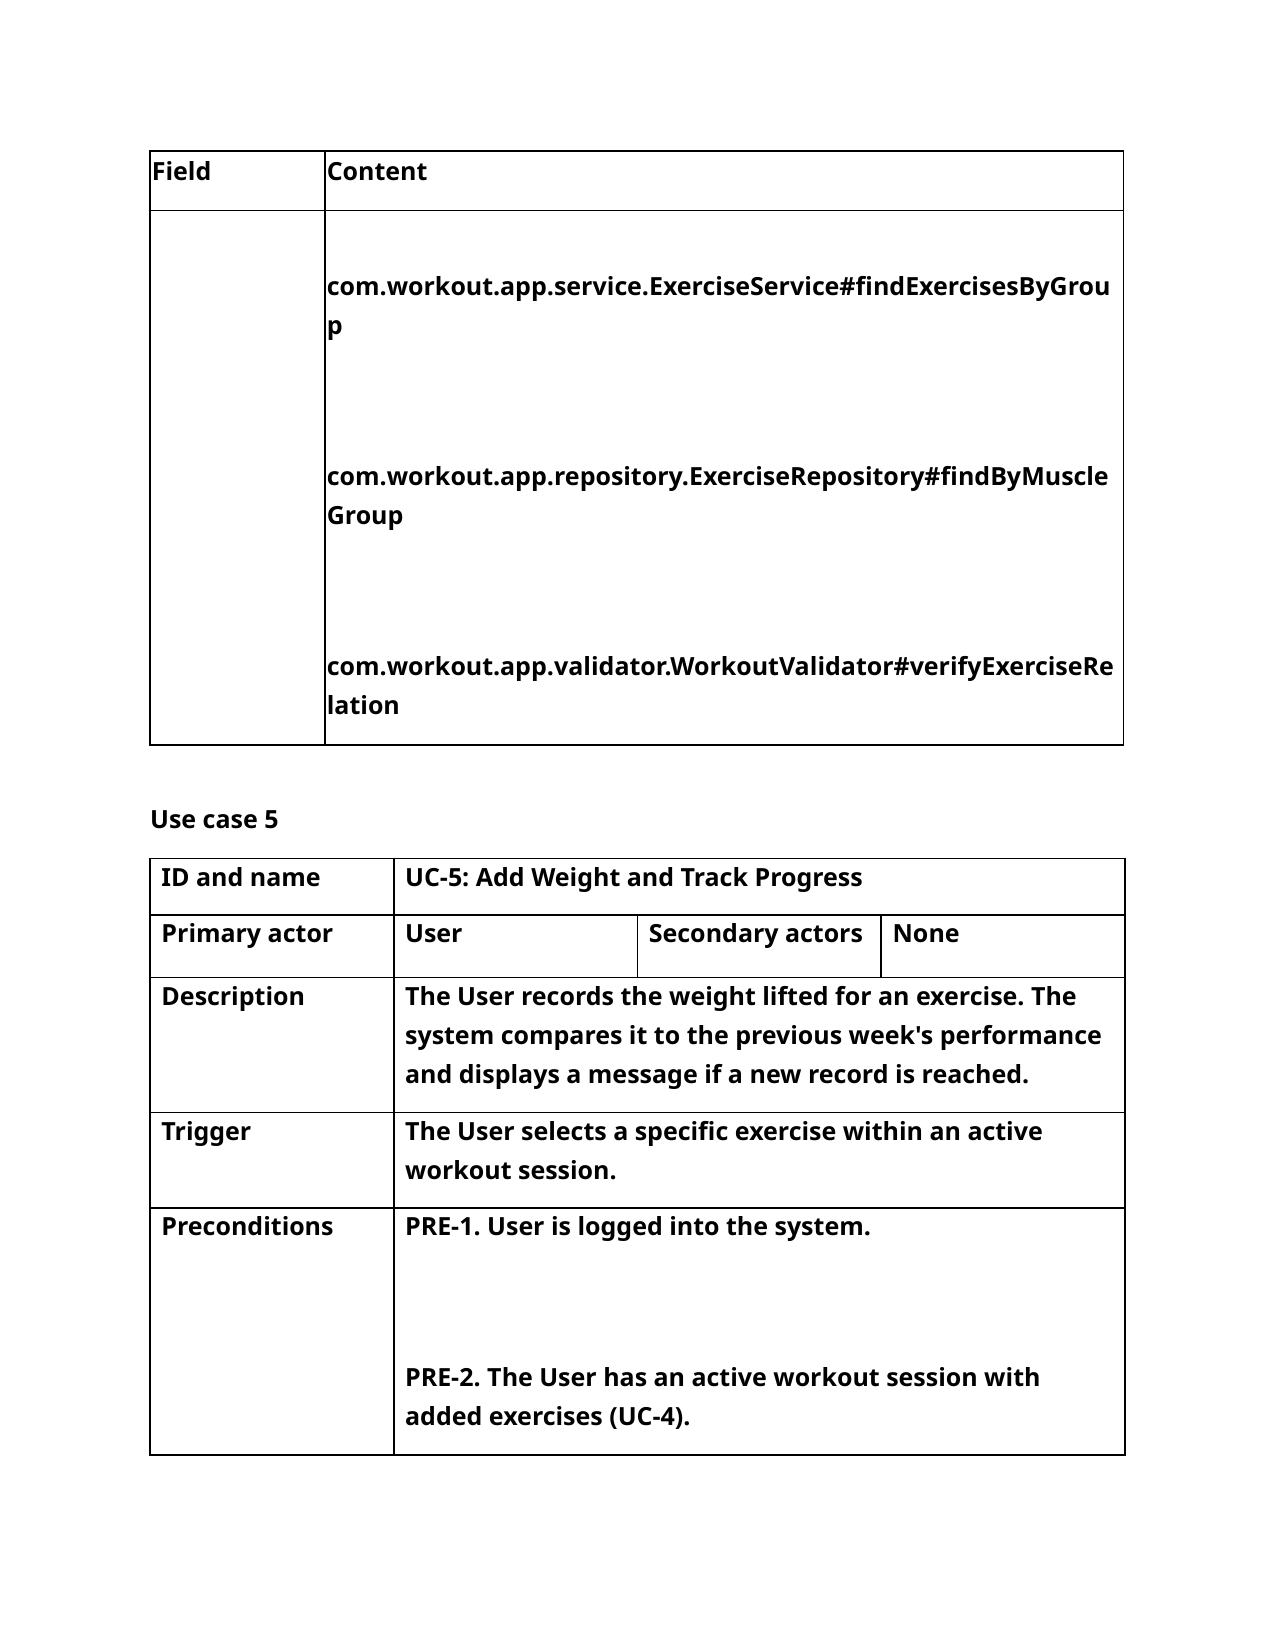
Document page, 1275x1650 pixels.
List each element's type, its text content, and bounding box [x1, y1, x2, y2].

table_cell [151, 211, 324, 744]
table_cell Trigger [151, 1113, 393, 1207]
table_header UC-5: Add Weight and Track Progress [395, 859, 1124, 914]
table_cell com.workout.app.service.ExerciseService#findExercisesByGroup com.workout.app.repository.ExerciseRepository#findByMuscleGroup com.workout.app.validator.WorkoutValidator#verifyExerciseRelation [326, 211, 1123, 744]
table_cell Description [151, 978, 393, 1112]
table_cell User [395, 916, 637, 977]
table_header ID and name [151, 859, 393, 914]
table_cell The User selects a specific exercise within an active workout session. [395, 1113, 1124, 1207]
table_cell Primary actor [151, 916, 393, 977]
table_header Field [151, 152, 324, 210]
table_cell PRE-1. User is logged into the system. PRE-2. The User has an active workout session with added exercises (UC-4). [395, 1209, 1124, 1454]
table_cell None [882, 916, 1124, 977]
table_header Content [326, 152, 1123, 210]
text Use case 5 [150, 802, 1125, 836]
table_cell Preconditions [151, 1209, 393, 1454]
table_cell The User records the weight lifted for an exercise. The system compares it to the previous week's performance and displays a message if a new record is reached. [395, 978, 1124, 1112]
table_cell Secondary actors [638, 916, 880, 977]
